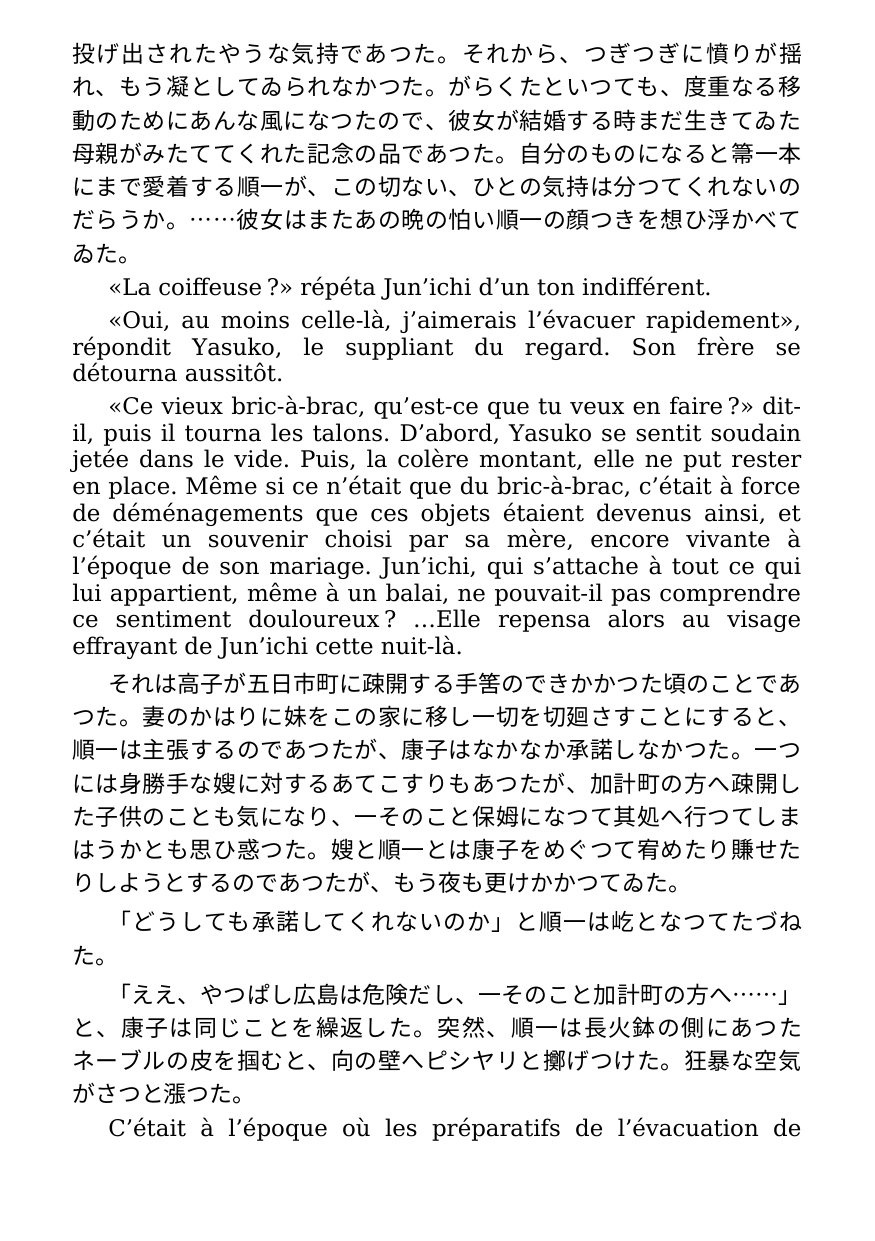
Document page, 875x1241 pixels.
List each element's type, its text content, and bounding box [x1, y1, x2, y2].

text 「ええ、やつぱし広島は危険だし、一そのこと加計町の方へ……」と、康子は同じことを繰返した。突然、順一は長火鉢の側にあつたネーブルの皮を掴むと、向の壁へピシヤリと擲げつけた。狂暴な空気がさつと漲つた。 [72, 977, 802, 1109]
text 「どうしても承諾してくれないのか」と順一は屹となつてたづねた。 [72, 904, 802, 971]
text «Ce vieux bric-à-brac, qu’est-ce que tu veux en faire ?» dit-il, puis il tourna les talons. D’abord, Yasuko se sentit soudain jetée dans le vide. Puis, la colère montant, elle ne put rester en place. Même si ce n’était que du bric-à-brac, c’était à force de déménagements que ces objets étaient devenus ainsi, et c’était un souvenir choisi par sa mère, encore vivante à l’époque de son mariage. Jun’ichi, qui s’attache à tout ce qui lui appartient, même à un balai, ne pouvait-il pas comprendre ce sentiment douloureux ? …Elle repensa alors au visage effrayant de Jun’ichi cette nuit-là. [72, 393, 802, 660]
text «La coiffeuse ?» répéta Jun’ichi d’un ton indifférent. [72, 274, 802, 301]
text «Oui, au moins celle-là, j’aimerais l’évacuer rapidement», répondit Yasuko, le suppliant du regard. Son frère se détourna aussitôt. [72, 307, 802, 387]
text 投げ出されたやうな気持であつた。それから、つぎつぎに憤りが揺れ、もう凝としてゐられなかつた。がらくたといつても、度重なる移動のためにあんな風になつたので、彼女が結婚する時まだ生きてゐた母親がみたててくれた記念の品であつた。自分のものになると箒一本にまで愛着する順一が、この切ない、ひとの気持は分つてくれないのだらうか。……彼女はまたあの晩の怕い順一の顔つきを想ひ浮かべてゐた。 [72, 36, 802, 269]
text C’était à l’époque où les préparatifs de l’évacuation de [72, 1116, 802, 1142]
text それは高子が五日市町に疎開する手筈のできかかつた頃のことであつた。妻のかはりに妹をこの家に移し一切を切廻さすことにすると、順一は主張するのであつたが、康子はなかなか承諾しなかつた。一つには身勝手な嫂に対するあてこすりもあつたが、加計町の方へ疎開した子供のことも気になり、一そのこと保姆になつて其処へ行つてしまはうかとも思ひ惑つた。嫂と順一とは康子をめぐつて宥めたり賺せたりしようとするのであつたが、もう夜も更けかかつてゐた。 [72, 666, 802, 898]
